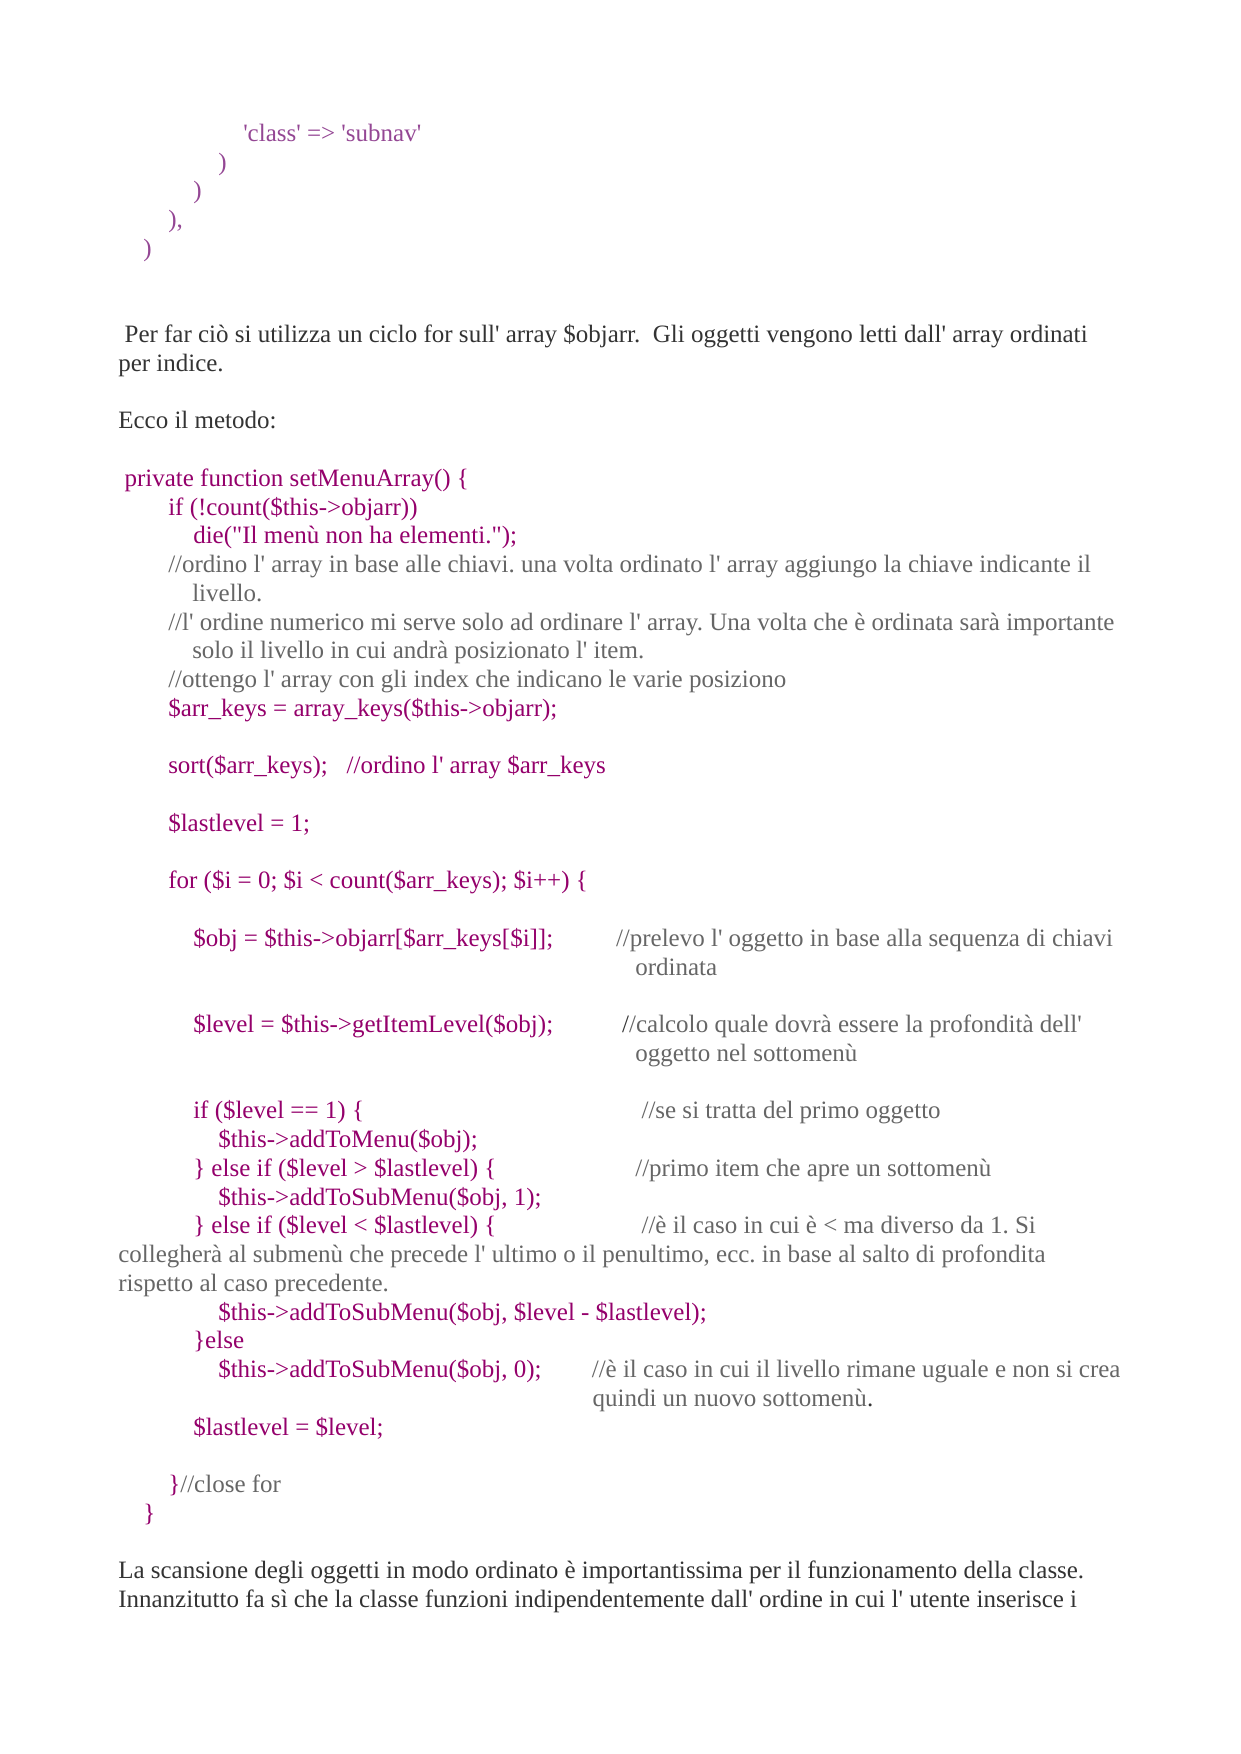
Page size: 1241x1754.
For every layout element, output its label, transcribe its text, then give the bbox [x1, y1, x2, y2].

text //ordino l' array in base alle chiavi. una volta ordinato l' array aggiungo la chiave indicante il livello. [118, 549, 1122, 607]
text }else [118, 1326, 1122, 1354]
text $obj = $this->objarr[$arr_keys[$i]]; //prelevo l' oggetto in base alla sequenza di chiavi ordinata [118, 923, 1122, 981]
text $this->addToMenu($obj); [118, 1124, 1122, 1153]
text private function setMenuArray() { [118, 463, 1122, 492]
text $lastlevel = 1; [118, 808, 1122, 837]
text }//close for [118, 1469, 1122, 1498]
text $this->addToSubMenu($obj, 1); [118, 1182, 1122, 1211]
text ), [118, 204, 1122, 233]
text ) [118, 233, 1122, 262]
text Innanzitutto fa sì che la classe funzioni indipendentemente dall' ordine in cui l' utente inserisce i [118, 1584, 1122, 1613]
text sort($arr_keys); //ordino l' array $arr_keys [118, 751, 1122, 779]
text if ($level == 1) { //se si tratta del primo oggetto [118, 1096, 1122, 1124]
text ) [118, 176, 1122, 204]
text for ($i = 0; $i < count($arr_keys); $i++) { [118, 866, 1122, 894]
text $this->addToSubMenu($obj, 0); //è il caso in cui il livello rimane uguale e non si crea quindi un nuovo sottomenù. [118, 1354, 1122, 1412]
text } else if ($level < $lastlevel) { //è il caso in cui è < ma diverso da 1. Si [118, 1211, 1122, 1239]
text die("Il menù non ha elementi."); [118, 521, 1122, 549]
text } else if ($level > $lastlevel) { //primo item che apre un sottomenù [118, 1153, 1122, 1182]
text $lastlevel = $level; [118, 1412, 1122, 1441]
text $level = $this->getItemLevel($obj); //calcolo quale dovrà essere la profondità dell' oggetto nel sottomenù [118, 1009, 1122, 1067]
text 'class' => 'subnav' [118, 118, 1122, 147]
text //l' ordine numerico mi serve solo ad ordinare l' array. Una volta che è ordinata sarà importante solo il livello in cui andrà posizionato l' item. [118, 607, 1122, 664]
text collegherà al submenù che precede l' ultimo o il penultimo, ecc. in base al salto di profondita rispetto al caso precedente. [118, 1239, 1122, 1297]
text ) [118, 147, 1122, 176]
text Per far ciò si utilizza un ciclo for sull' array $objarr. Gli oggetti vengono letti dall' array ordinati per indice. [118, 319, 1122, 377]
text } [118, 1498, 1122, 1527]
text $arr_keys = array_keys($this->objarr); [118, 693, 1122, 722]
text //ottengo l' array con gli index che indicano le varie posiziono [118, 664, 1122, 693]
text if (!count($this->objarr)) [118, 492, 1122, 521]
text $this->addToSubMenu($obj, $level - $lastlevel); [118, 1297, 1122, 1326]
text La scansione degli oggetti in modo ordinato è importantissima per il funzionamento della classe. [118, 1556, 1122, 1584]
text Ecco il metodo: [118, 406, 1122, 434]
